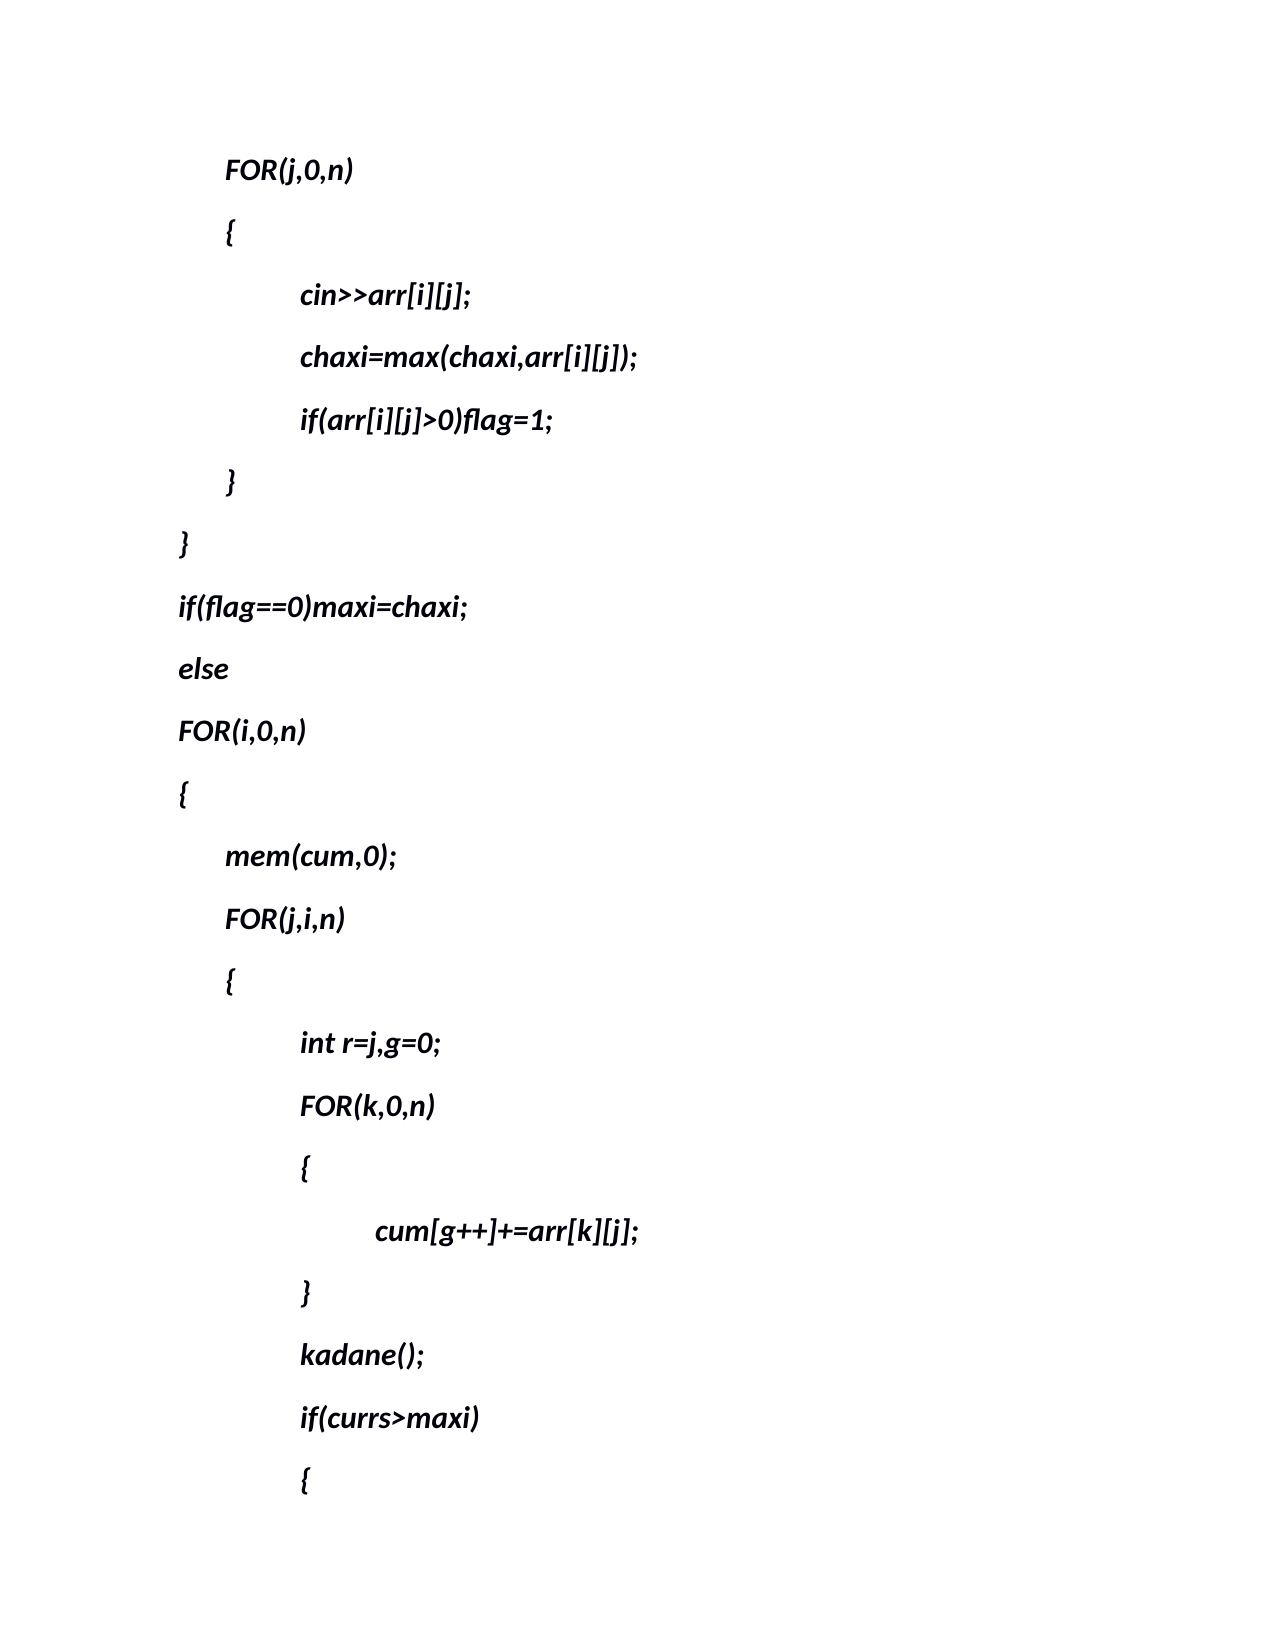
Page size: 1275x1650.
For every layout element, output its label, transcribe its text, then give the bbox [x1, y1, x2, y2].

text mem(cum,0); [150, 836, 1125, 874]
text if(currs>maxi) [150, 1398, 1125, 1436]
text cum[g++]+=arr[k][j]; [150, 1211, 1125, 1249]
text FOR(j,0,n) [150, 150, 1125, 188]
text { [150, 1148, 1125, 1186]
text { [150, 961, 1125, 999]
text kadane(); [150, 1336, 1125, 1374]
text } [150, 1273, 1125, 1311]
text { [150, 774, 1125, 812]
text else [150, 649, 1125, 687]
text cin>>arr[i][j]; [150, 275, 1125, 313]
text if(flag==0)maxi=chaxi; [150, 587, 1125, 625]
text int r=j,g=0; [150, 1023, 1125, 1062]
text chaxi=max(chaxi,arr[i][j]); [150, 337, 1125, 375]
text { [150, 212, 1125, 251]
text FOR(i,0,n) [150, 712, 1125, 750]
text if(arr[i][j]>0)flag=1; [150, 399, 1125, 438]
text } [150, 524, 1125, 562]
text } [150, 462, 1125, 500]
text { [150, 1460, 1125, 1498]
text FOR(k,0,n) [150, 1086, 1125, 1124]
text FOR(j,i,n) [150, 899, 1125, 937]
